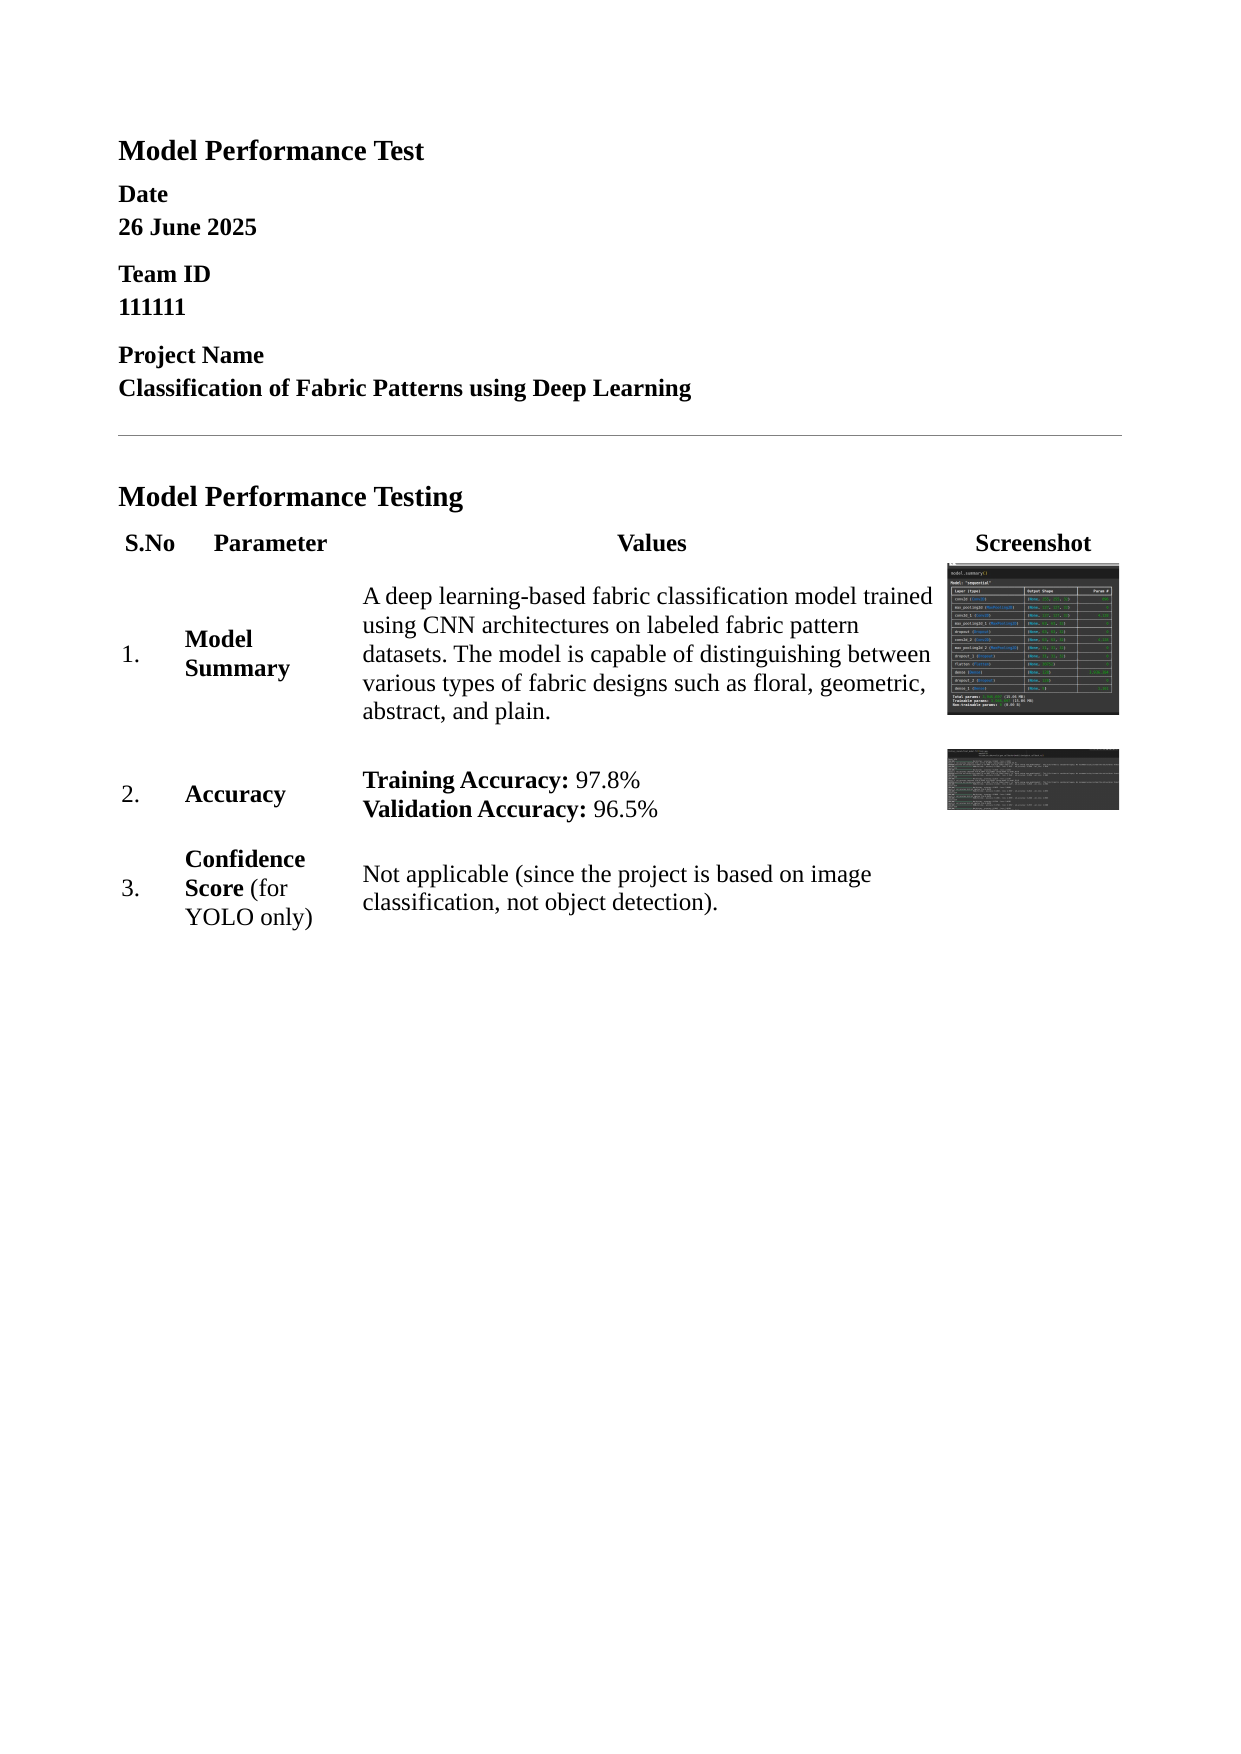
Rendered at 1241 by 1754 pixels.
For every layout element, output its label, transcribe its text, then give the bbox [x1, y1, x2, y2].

table_cell Accuracy [182, 746, 359, 841]
table_header Parameter [182, 526, 359, 560]
table_cell 3. [118, 841, 182, 933]
table_cell 1. [118, 560, 182, 746]
table_cell 2. [118, 746, 182, 841]
text Team ID 111111 [118, 259, 1122, 321]
table_cell [944, 841, 1122, 933]
subtitle Model Performance Test [118, 133, 1122, 166]
table_cell A deep learning-based fabric classification model trained using CNN architectures on labeled fabric pattern datasets. The model is capable of distinguishing between various types of fabric designs such as floral, geometric, abstract, and plain. [359, 560, 944, 746]
picture [947, 749, 1120, 810]
table_cell [944, 746, 1122, 841]
table_header Values [359, 526, 944, 560]
subtitle Model Performance Testing [118, 479, 1122, 513]
table_cell Training Accuracy: 97.8% Validation Accuracy: 96.5% [359, 746, 944, 841]
table_cell Not applicable (since the project is based on image classification, not object detection). [359, 841, 944, 933]
table_header S.No [118, 526, 182, 560]
table_cell [944, 560, 1122, 746]
table_cell Model Summary [182, 560, 359, 746]
picture [947, 563, 1120, 715]
text Project Name Classification of Fabric Patterns using Deep Learning [118, 340, 1122, 402]
table_header Screenshot [944, 526, 1122, 560]
table_cell Confidence Score (for YOLO only) [182, 841, 359, 933]
text Date 26 June 2025 [118, 179, 1122, 241]
